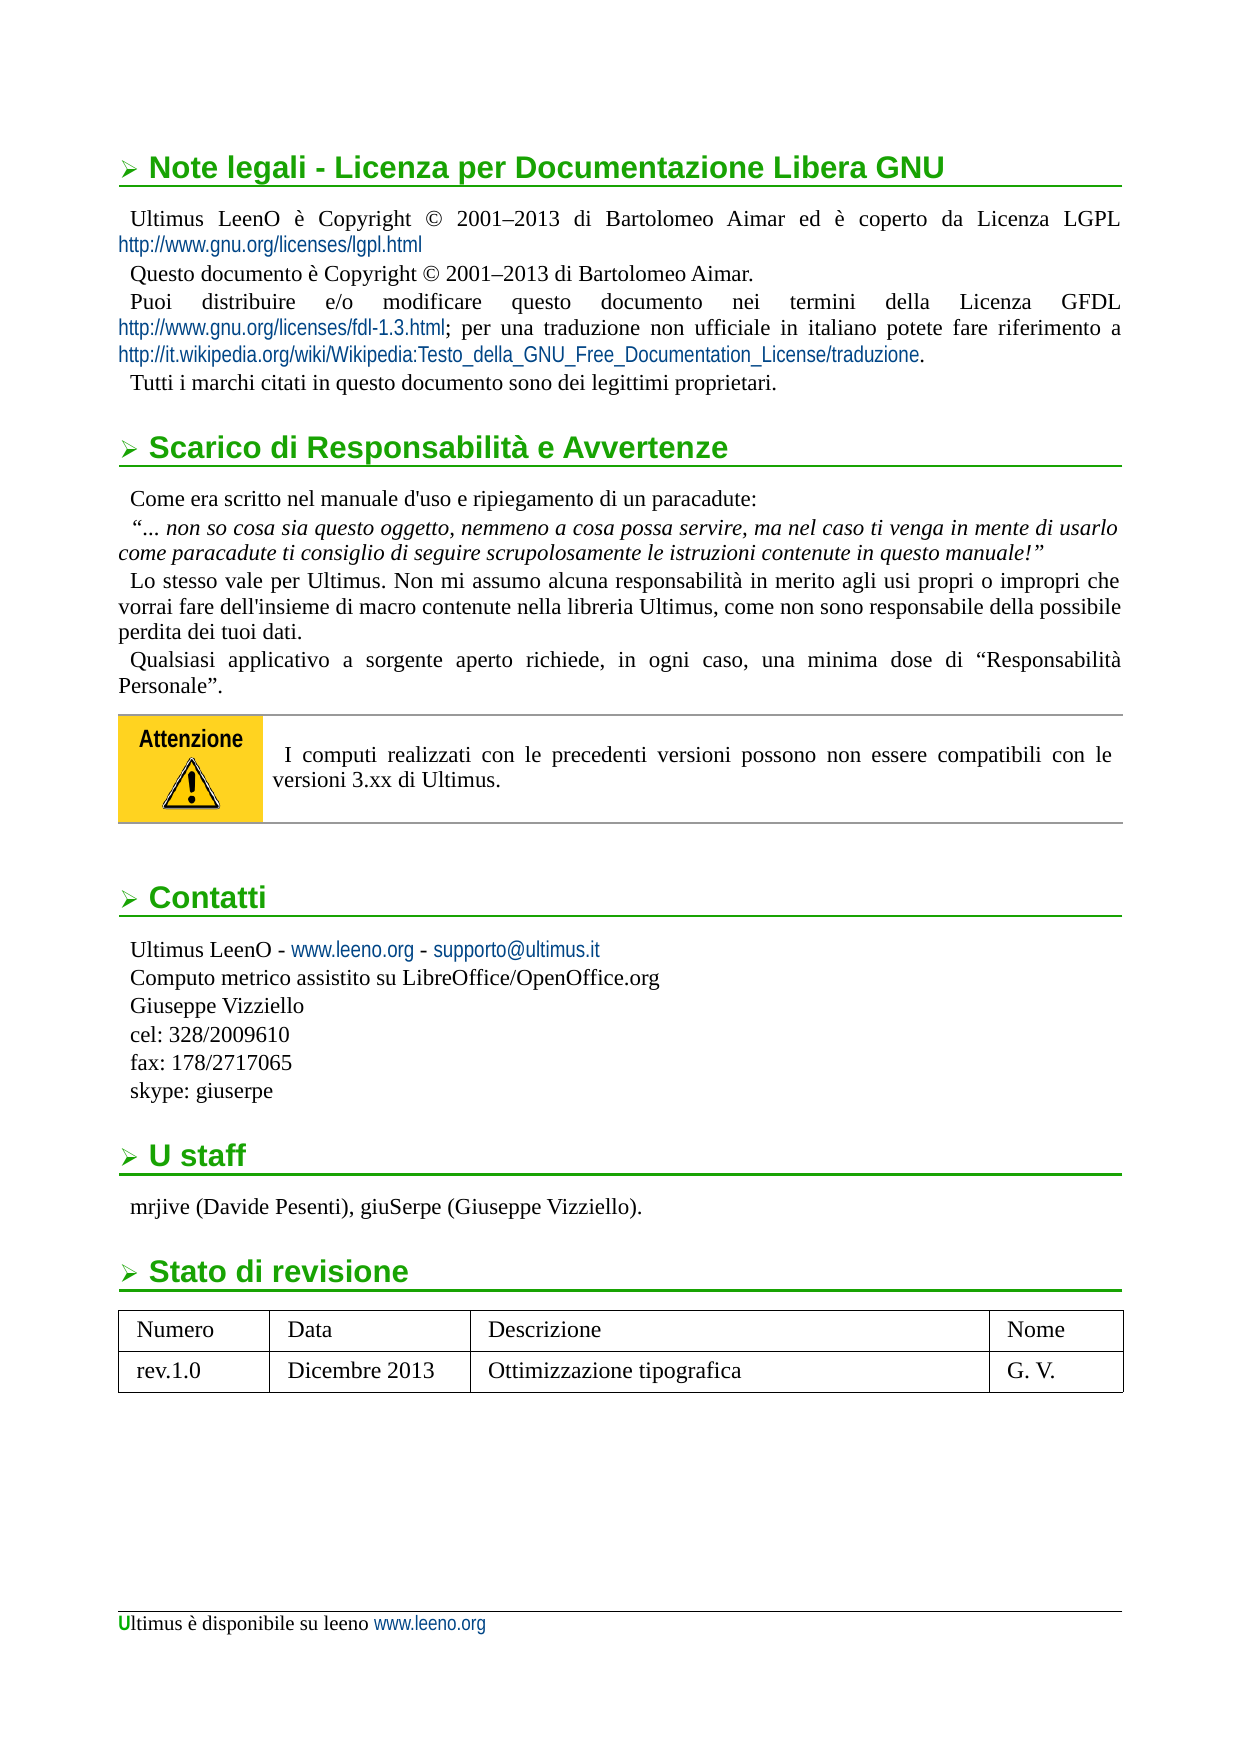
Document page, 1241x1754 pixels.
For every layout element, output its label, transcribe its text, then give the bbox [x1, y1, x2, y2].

subtitle Stato di revisione [119, 1254, 1122, 1289]
table_header Descrizione [471, 1311, 989, 1351]
table_header Nome [990, 1311, 1123, 1351]
table_cell Ottimizzazione tipografica [471, 1352, 989, 1392]
text “... non so cosa sia questo oggetto, nemmeno a cosa possa servire, ma nel caso ti venga in mente di usarlo come paracadute ti consiglio di seguire scrupolosamente le istruzioni contenute in questo manuale!” [118, 514, 1122, 565]
text Computo metrico assistito su LibreOffice/OpenOffice.org [118, 965, 1122, 990]
table_cell Dicembre 2013 [270, 1352, 470, 1392]
text Come era scritto nel manuale d'uso e ripiegamento di un paracadute: [118, 486, 1122, 512]
table_header Data [270, 1311, 470, 1351]
text cel: 328/2009610 [118, 1022, 1122, 1047]
subtitle Scarico di Responsabilità e Avvertenze [119, 430, 1122, 465]
text skype: giuserpe [118, 1078, 1122, 1104]
table_header I computi realizzati con le precedenti versioni possono non essere compatibili con le versioni 3.xx di Ultimus. [264, 716, 1122, 822]
table_header Attenzione [118, 716, 263, 822]
text mrjive (Davide Pesenti), giuSerpe (Giuseppe Vizziello). [118, 1194, 1122, 1220]
text Tutti i marchi citati in questo documento sono dei legittimi proprietari. [118, 370, 1122, 396]
table_cell rev.1.0 [119, 1352, 269, 1392]
table_cell G. V. [990, 1352, 1123, 1392]
subtitle Contatti [119, 880, 1122, 915]
text Puoi distribuire e/o modificare questo documento nei termini della Licenza GFDL http://www.gnu.org/licenses/fdl-1.3.html; per una traduzione non ufficiale in italiano potete fare riferimento a http://it.wikipedia.org/wiki/Wikipedia:Testo_della_GNU_Free_Documentation_License/traduzione. [118, 289, 1122, 367]
subtitle Note legali - Licenza per Documentazione Libera GNU [119, 150, 1122, 185]
text Questo documento è Copyright © 2001–2013 di Bartolomeo Aimar. [118, 261, 1122, 286]
text Giuseppe Vizziello [118, 993, 1122, 1019]
text Lo stesso vale per Ultimus. Non mi assumo alcuna responsabilità in merito agli usi propri o impropri che vorrai fare dell'insieme di macro contenute nella libreria Ultimus, come non sono responsabile della possibile perdita dei tuoi dati. [118, 568, 1122, 644]
subtitle U staff [119, 1138, 1122, 1173]
text Ultimus LeenO è Copyright © 2001–2013 di Bartolomeo Aimar ed è coperto da Licenza LGPL http://www.gnu.org/licenses/lgpl.html [118, 206, 1122, 258]
table_header Numero [119, 1311, 269, 1351]
text Ultimus LeenO - www.leeno.org - supporto@ultimus.it [118, 936, 1122, 962]
picture [158, 753, 224, 813]
text Qualsiasi applicativo a sorgente aperto richiede, in ogni caso, una minima dose di “Responsabilità Personale”. [118, 647, 1122, 698]
text fax: 178/2717065 [118, 1050, 1122, 1075]
